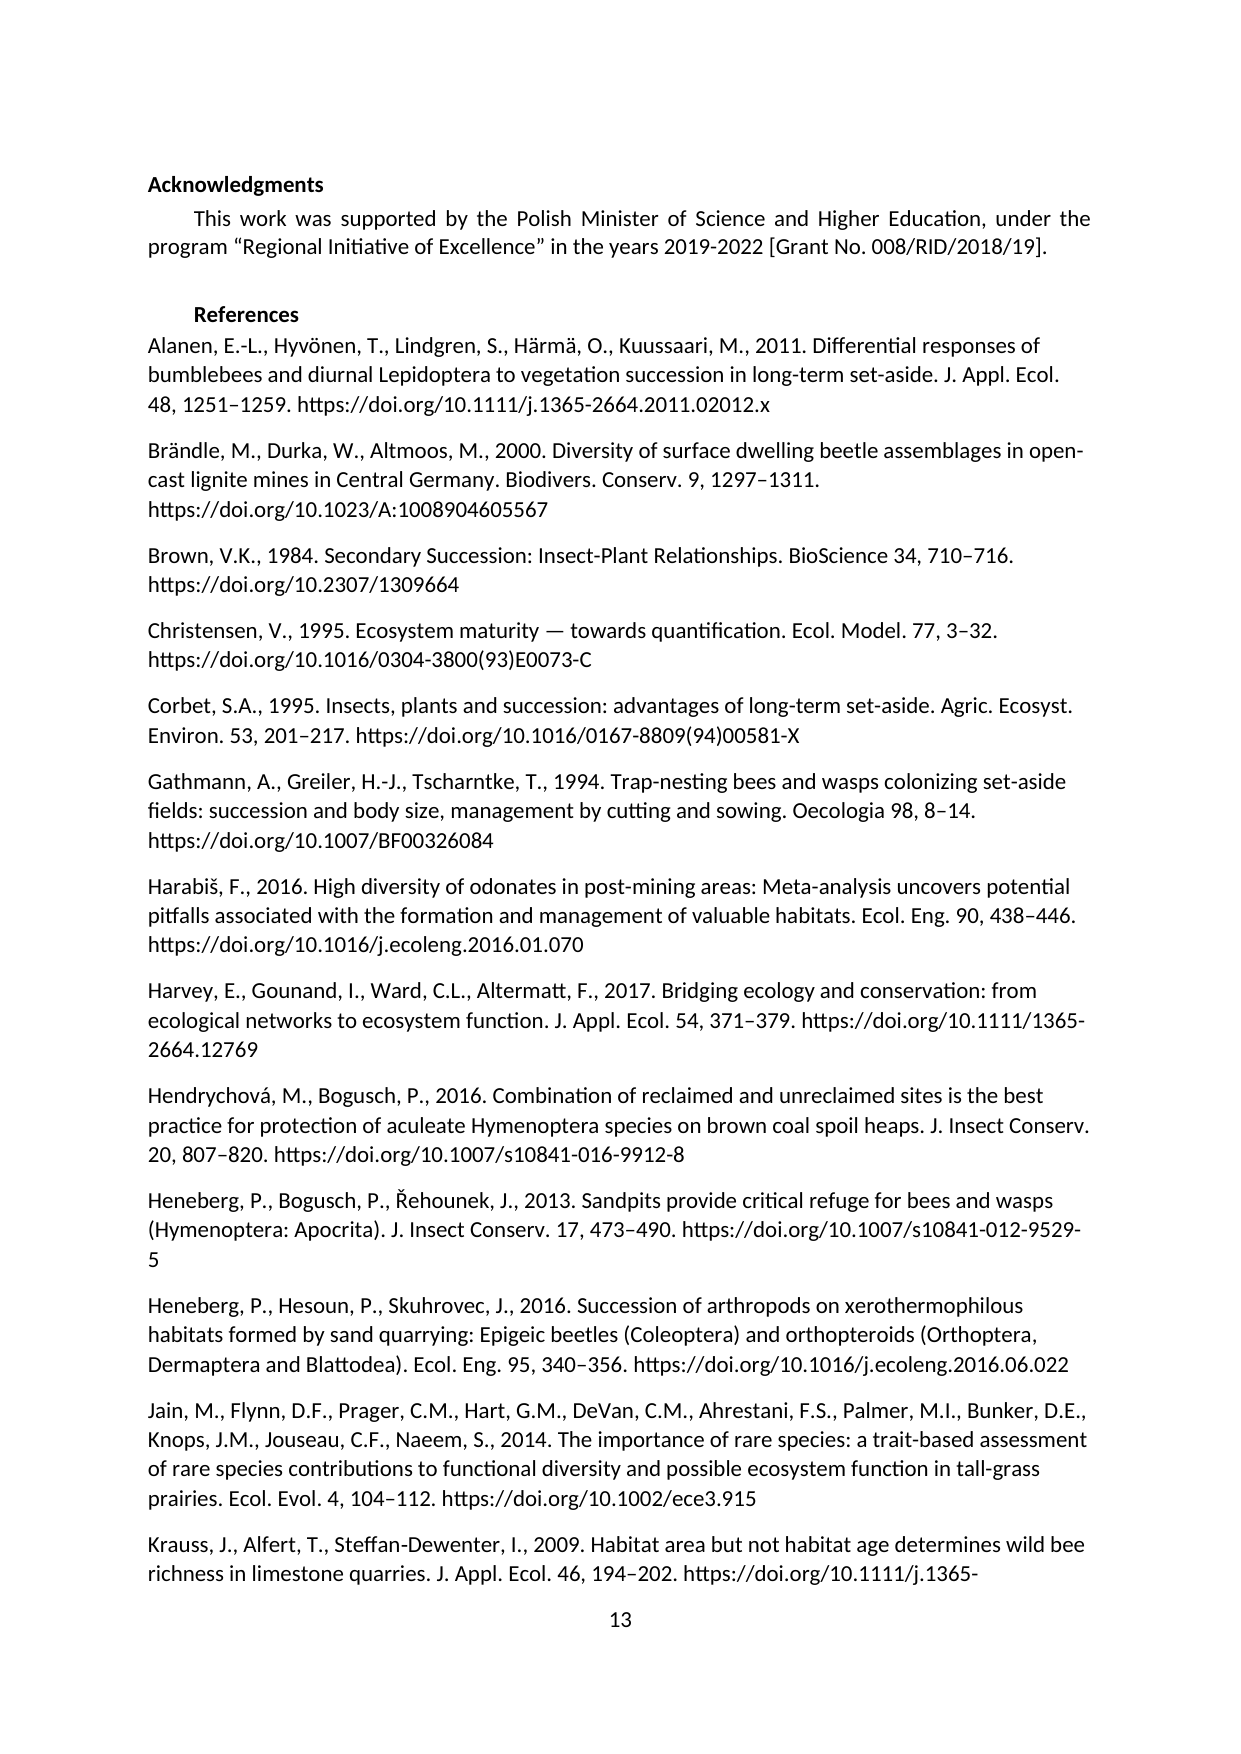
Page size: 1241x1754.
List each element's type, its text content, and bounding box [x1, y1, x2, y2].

text Alanen, E.-L., Hyvönen, T., Lindgren, S., Härmä, O., Kuussaari, M., 2011. Differential responses of bumblebees and diurnal Lepidoptera to vegetation succession in long-term set-aside. J. Appl. Ecol. 48, 1251–1259. https://doi.org/10.1111/j.1365-2664.2011.02012.x [148, 331, 1092, 418]
text Corbet, S.A., 1995. Insects, plants and succession: advantages of long-term set-aside. Agric. Ecosyst. Environ. 53, 201–217. https://doi.org/10.1016/0167-8809(94)00581-X [148, 692, 1092, 749]
text Harvey, E., Gounand, I., Ward, C.L., Altermatt, F., 2017. Bridging ecology and conservation: from ecological networks to ecosystem function. J. Appl. Ecol. 54, 371–379. https://doi.org/10.1111/1365-2664.12769 [148, 977, 1092, 1063]
text Krauss, J., Alfert, T., Steffan‐Dewenter, I., 2009. Habitat area but not habitat age determines wild bee richness in limestone quarries. J. Appl. Ecol. 46, 194–202. https://doi.org/10.1111/j.1365- [148, 1530, 1092, 1587]
text Christensen, V., 1995. Ecosystem maturity — towards quantification. Ecol. Model. 77, 3–32. https://doi.org/10.1016/0304-3800(93)E0073-C [148, 616, 1092, 673]
text Heneberg, P., Hesoun, P., Skuhrovec, J., 2016. Succession of arthropods on xerothermophilous habitats formed by sand quarrying: Epigeic beetles (Coleoptera) and orthopteroids (Orthoptera, Dermaptera and Blattodea). Ecol. Eng. 95, 340–356. https://doi.org/10.1016/j.ecoleng.2016.06.022 [148, 1291, 1092, 1378]
text Heneberg, P., Bogusch, P., Řehounek, J., 2013. Sandpits provide critical refuge for bees and wasps (Hymenoptera: Apocrita). J. Insect Conserv. 17, 473–490. https://doi.org/10.1007/s10841-012-9529-5 [148, 1186, 1092, 1273]
text Brown, V.K., 1984. Secondary Succession: Insect-Plant Relationships. BioScience 34, 710–716. https://doi.org/10.2307/1309664 [148, 541, 1092, 598]
text Harabiš, F., 2016. High diversity of odonates in post-mining areas: Meta-analysis uncovers potential pitfalls associated with the formation and management of valuable habitats. Ecol. Eng. 90, 438–446. https://doi.org/10.1016/j.ecoleng.2016.01.070 [148, 872, 1092, 958]
text References [148, 300, 1092, 328]
text This work was supported by the Polish Minister of Science and Higher Education, under the program “Regional Initiative of Excellence” in the years 2019-2022 [Grant No. 008/RID/2018/19]. [148, 204, 1092, 260]
text Brändle, M., Durka, W., Altmoos, M., 2000. Diversity of surface dwelling beetle assemblages in open-cast lignite mines in Central Germany. Biodivers. Conserv. 9, 1297–1311. https://doi.org/10.1023/A:1008904605567 [148, 436, 1092, 523]
text Jain, M., Flynn, D.F., Prager, C.M., Hart, G.M., DeVan, C.M., Ahrestani, F.S., Palmer, M.I., Bunker, D.E., Knops, J.M., Jouseau, C.F., Naeem, S., 2014. The importance of rare species: a trait-based assessment of rare species contributions to functional diversity and possible ecosystem function in tall-grass prairies. Ecol. Evol. 4, 104–112. https://doi.org/10.1002/ece3.915 [148, 1396, 1092, 1512]
subtitle Acknowledgments [148, 170, 1092, 198]
text Hendrychová, M., Bogusch, P., 2016. Combination of reclaimed and unreclaimed sites is the best practice for protection of aculeate Hymenoptera species on brown coal spoil heaps. J. Insect Conserv. 20, 807–820. https://doi.org/10.1007/s10841-016-9912-8 [148, 1081, 1092, 1168]
text Gathmann, A., Greiler, H.-J., Tscharntke, T., 1994. Trap-nesting bees and wasps colonizing set-aside fields: succession and body size, management by cutting and sowing. Oecologia 98, 8–14. https://doi.org/10.1007/BF00326084 [148, 767, 1092, 854]
